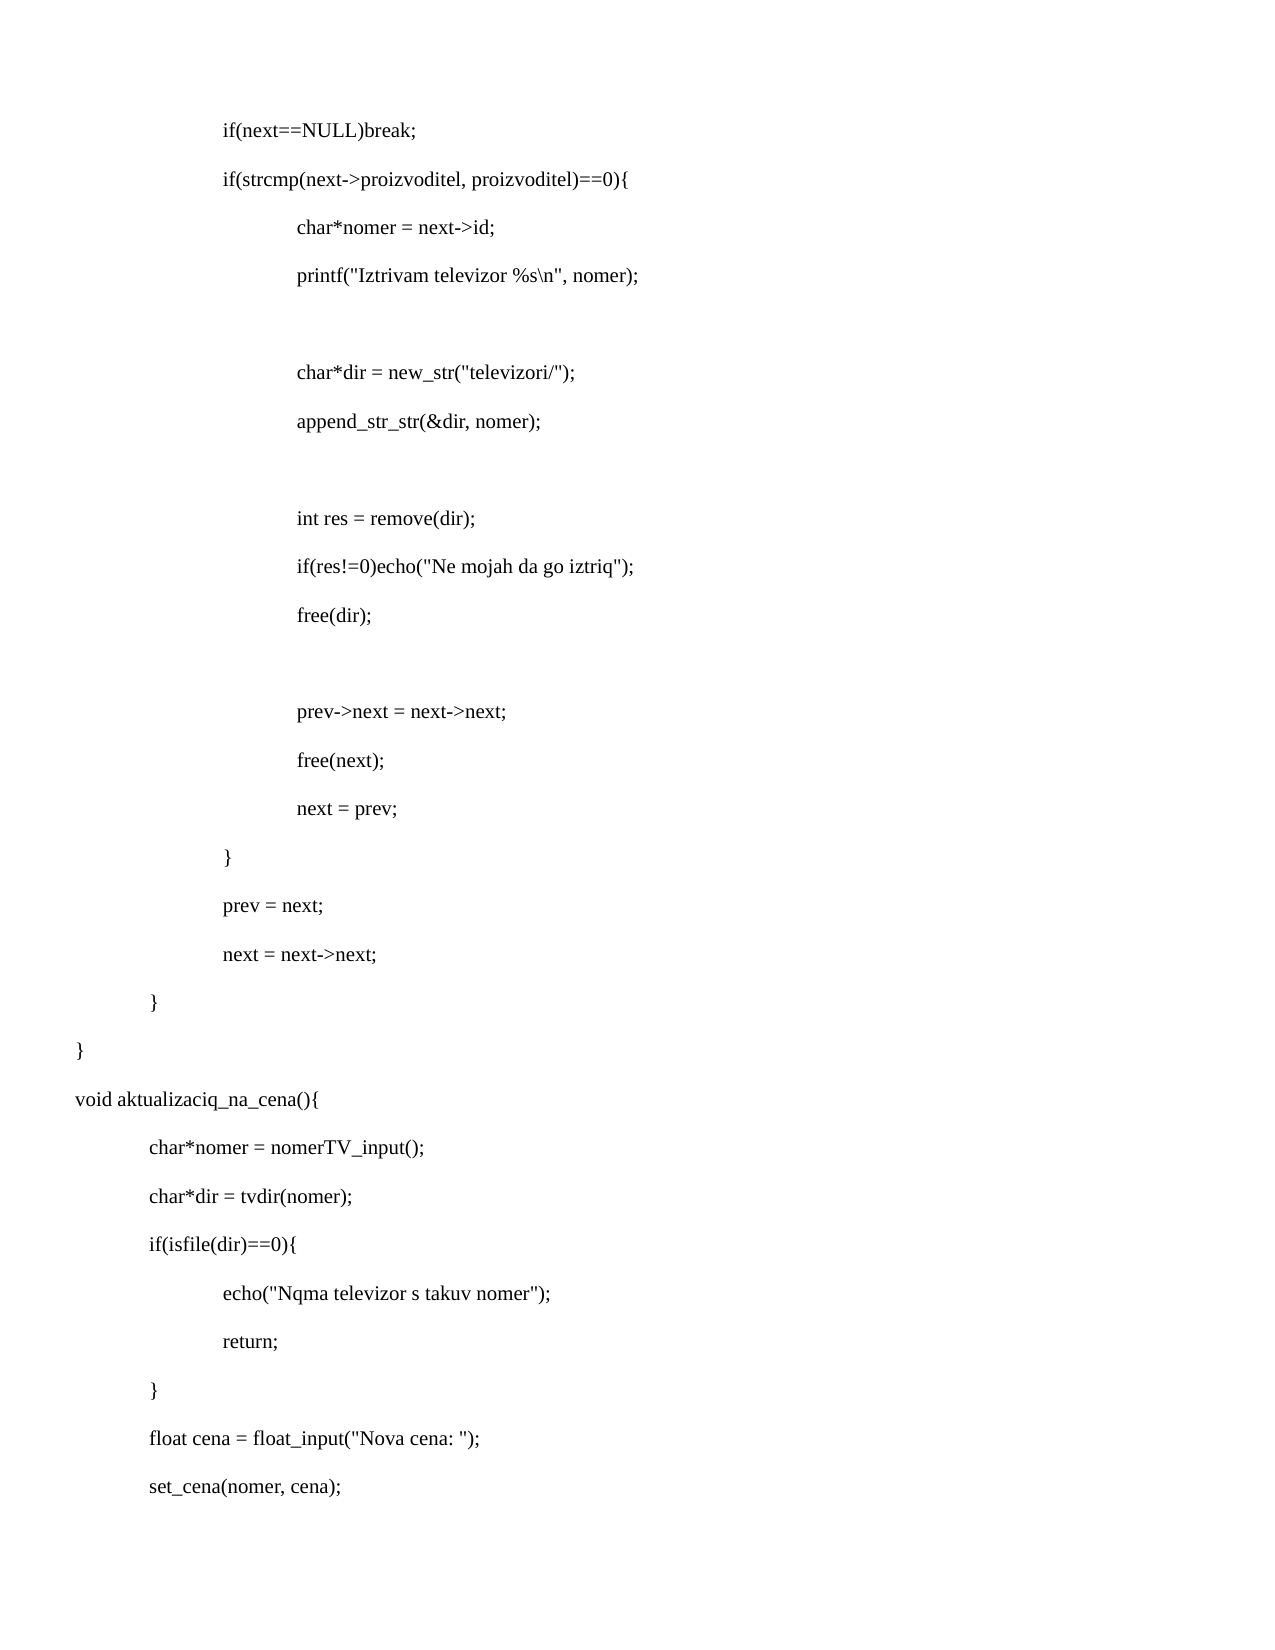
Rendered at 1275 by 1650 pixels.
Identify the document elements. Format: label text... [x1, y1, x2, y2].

text free(dir); [75, 602, 1209, 627]
text next = prev; [75, 796, 1209, 820]
text char*dir = new_str("televizori/"); [75, 360, 1209, 384]
text char*nomer = next->id; [75, 215, 1209, 239]
text } [75, 1038, 1209, 1062]
text prev->next = next->next; [75, 699, 1209, 723]
text if(strcmp(next->proizvoditel, proizvoditel)==0){ [75, 167, 1209, 191]
text if(next==NULL)break; [75, 118, 1209, 142]
text if(isfile(dir)==0){ [75, 1232, 1209, 1256]
text int res = remove(dir); [75, 506, 1209, 530]
text char*dir = tvdir(nomer); [75, 1184, 1209, 1208]
text } [75, 990, 1209, 1014]
text free(next); [75, 748, 1209, 772]
text char*nomer = nomerTV_input(); [75, 1135, 1209, 1159]
text return; [75, 1329, 1209, 1353]
text float cena = float_input("Nova cena: "); [75, 1426, 1209, 1450]
text void aktualizaciq_na_cena(){ [75, 1087, 1209, 1111]
text printf("Iztrivam televizor %s\n", nomer); [75, 263, 1209, 287]
text echo("Nqma televizor s takuv nomer"); [75, 1281, 1209, 1305]
text set_cena(nomer, cena); [75, 1474, 1209, 1498]
text } [75, 1377, 1209, 1402]
text append_str_str(&dir, nomer); [75, 409, 1209, 433]
text if(res!=0)echo("Ne mojah da go iztriq"); [75, 554, 1209, 578]
text prev = next; [75, 893, 1209, 917]
text } [75, 845, 1209, 869]
text next = next->next; [75, 942, 1209, 966]
